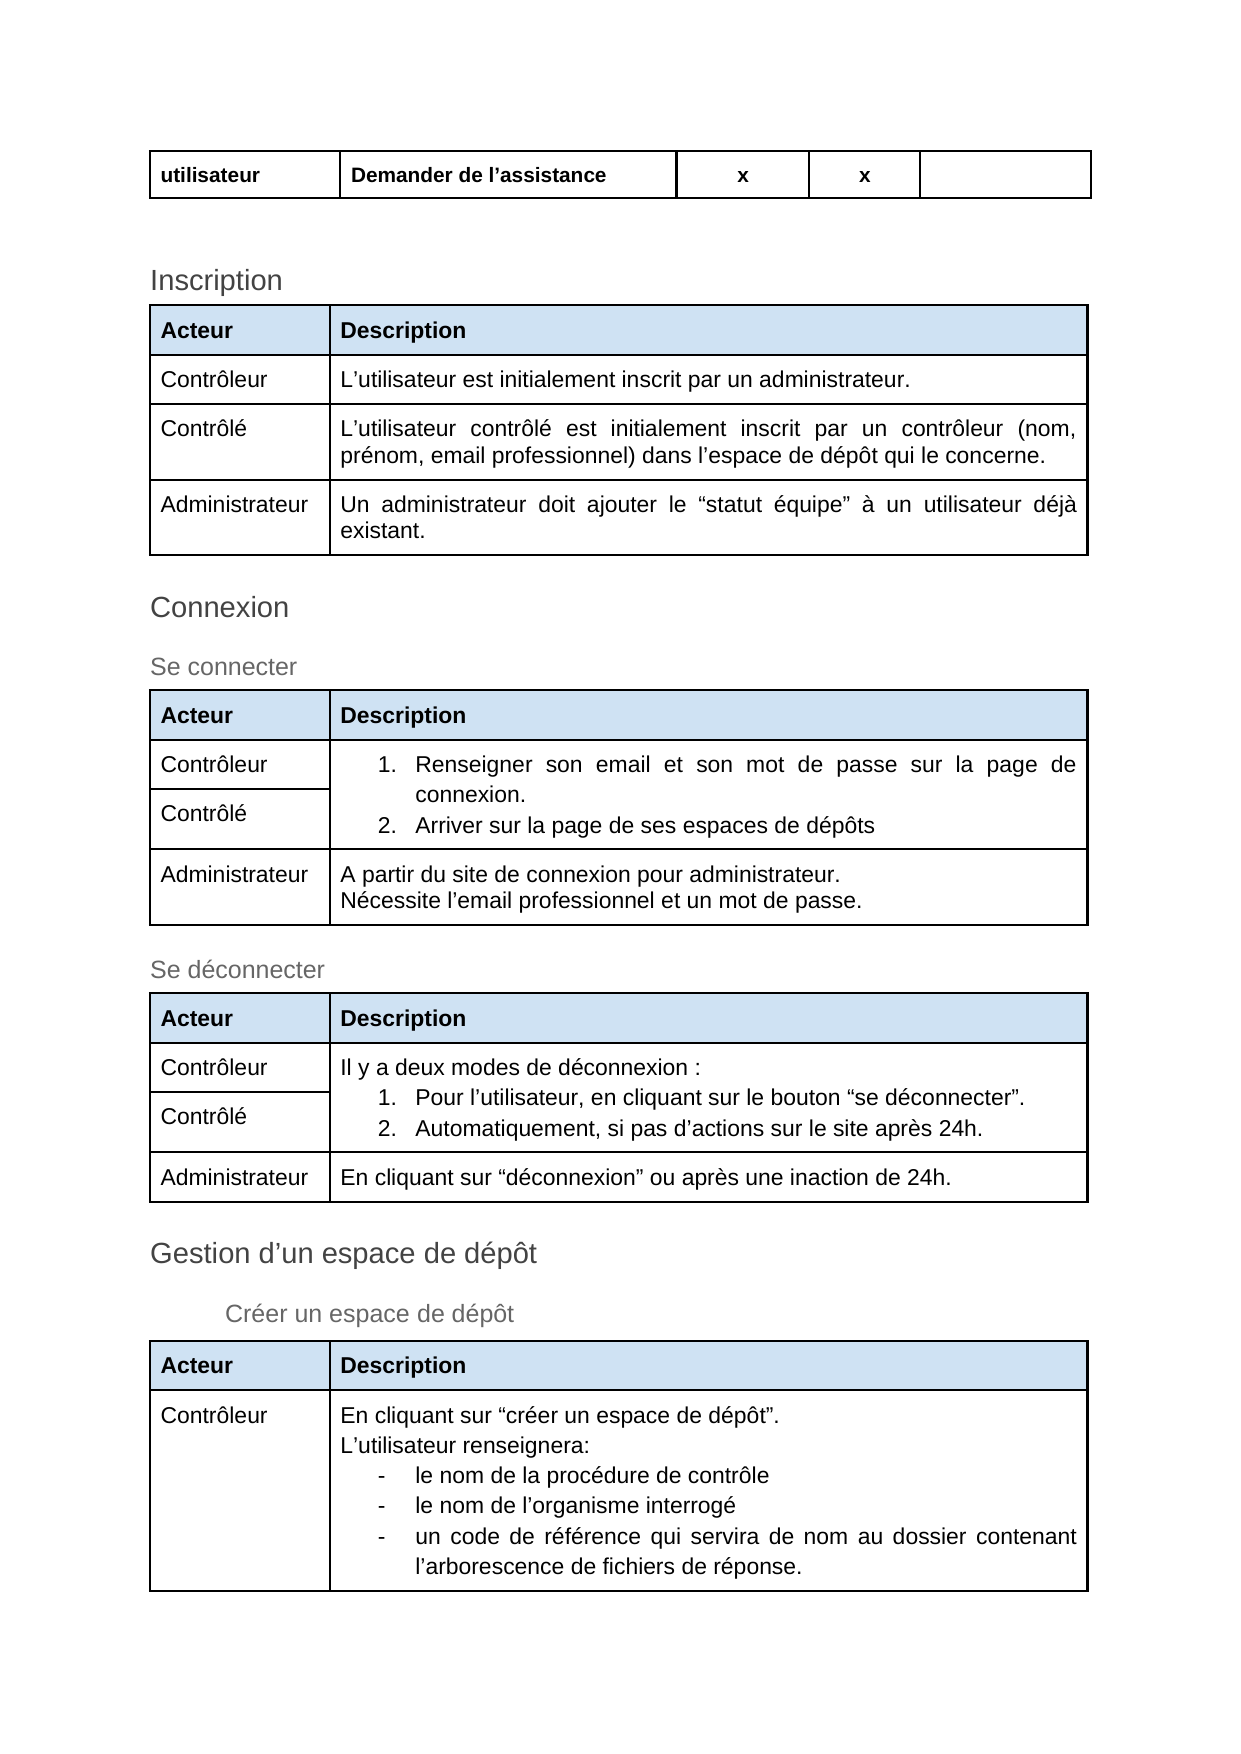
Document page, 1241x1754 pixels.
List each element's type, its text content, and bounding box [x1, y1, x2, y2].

table_cell Administrateur [151, 481, 329, 554]
table_cell x [678, 152, 808, 197]
table_cell Contrôleur [151, 356, 329, 403]
table_cell Contrôleur [151, 1044, 329, 1091]
table_cell Il y a deux modes de déconnexion : Pour l’utilisateur, en cliquant sur le bouton “se déconnecter”. Automatiquement, si pas d’actions sur le site après 24h. [331, 1044, 1086, 1151]
table_cell En cliquant sur “déconnexion” ou après une inaction de 24h. [331, 1153, 1086, 1201]
table_header Acteur [151, 994, 329, 1042]
subtitle Gestion d’un espace de dépôt [150, 1236, 1090, 1269]
subtitle Se déconnecter [150, 955, 1090, 984]
table_header Description [331, 691, 1086, 739]
table_cell Contrôlé [151, 790, 329, 848]
table_cell Contrôlé [151, 405, 329, 478]
table_cell Demander de l’assistance [341, 152, 675, 197]
table_cell Administrateur [151, 1153, 329, 1201]
table_cell L’utilisateur est initialement inscrit par un administrateur. [331, 356, 1086, 403]
table_cell Renseigner son email et son mot de passe sur la page de connexion. Arriver sur la page de ses espaces de dépôts [331, 741, 1086, 848]
table_header Description [331, 994, 1086, 1042]
table_header Acteur [151, 1342, 329, 1389]
table_cell Contrôleur [151, 1391, 329, 1589]
table_cell utilisateur [151, 152, 339, 197]
table_cell L’utilisateur contrôlé est initialement inscrit par un contrôleur (nom, prénom, email professionnel) dans l’espace de dépôt qui le concerne. [331, 405, 1086, 478]
table_header Acteur [151, 691, 329, 739]
subtitle Connexion [150, 589, 1090, 623]
table_header Description [331, 306, 1086, 354]
subtitle Inscription [150, 262, 1090, 296]
subtitle Se connecter [150, 652, 1090, 681]
table_header Acteur [151, 306, 329, 354]
table_cell A partir du site de connexion pour administrateur. Nécessite l’email professionnel et un mot de passe. [331, 850, 1086, 924]
table_cell Contrôleur [151, 741, 329, 788]
table_cell Administrateur [151, 850, 329, 924]
table_cell x [810, 152, 919, 197]
subtitle Créer un espace de dépôt [150, 1299, 1090, 1327]
table_header Description [331, 1342, 1086, 1389]
table_cell [921, 152, 1090, 197]
table_cell Un administrateur doit ajouter le “statut équipe” à un utilisateur déjà existant. [331, 481, 1086, 554]
table_cell Contrôlé [151, 1093, 329, 1151]
table_cell En cliquant sur “créer un espace de dépôt”. L’utilisateur renseignera: le nom de la procédure de contrôle le nom de l’organisme interrogé un code de référence qui servira de nom au dossier contenant l’arborescence de fichiers de réponse. [331, 1391, 1086, 1589]
